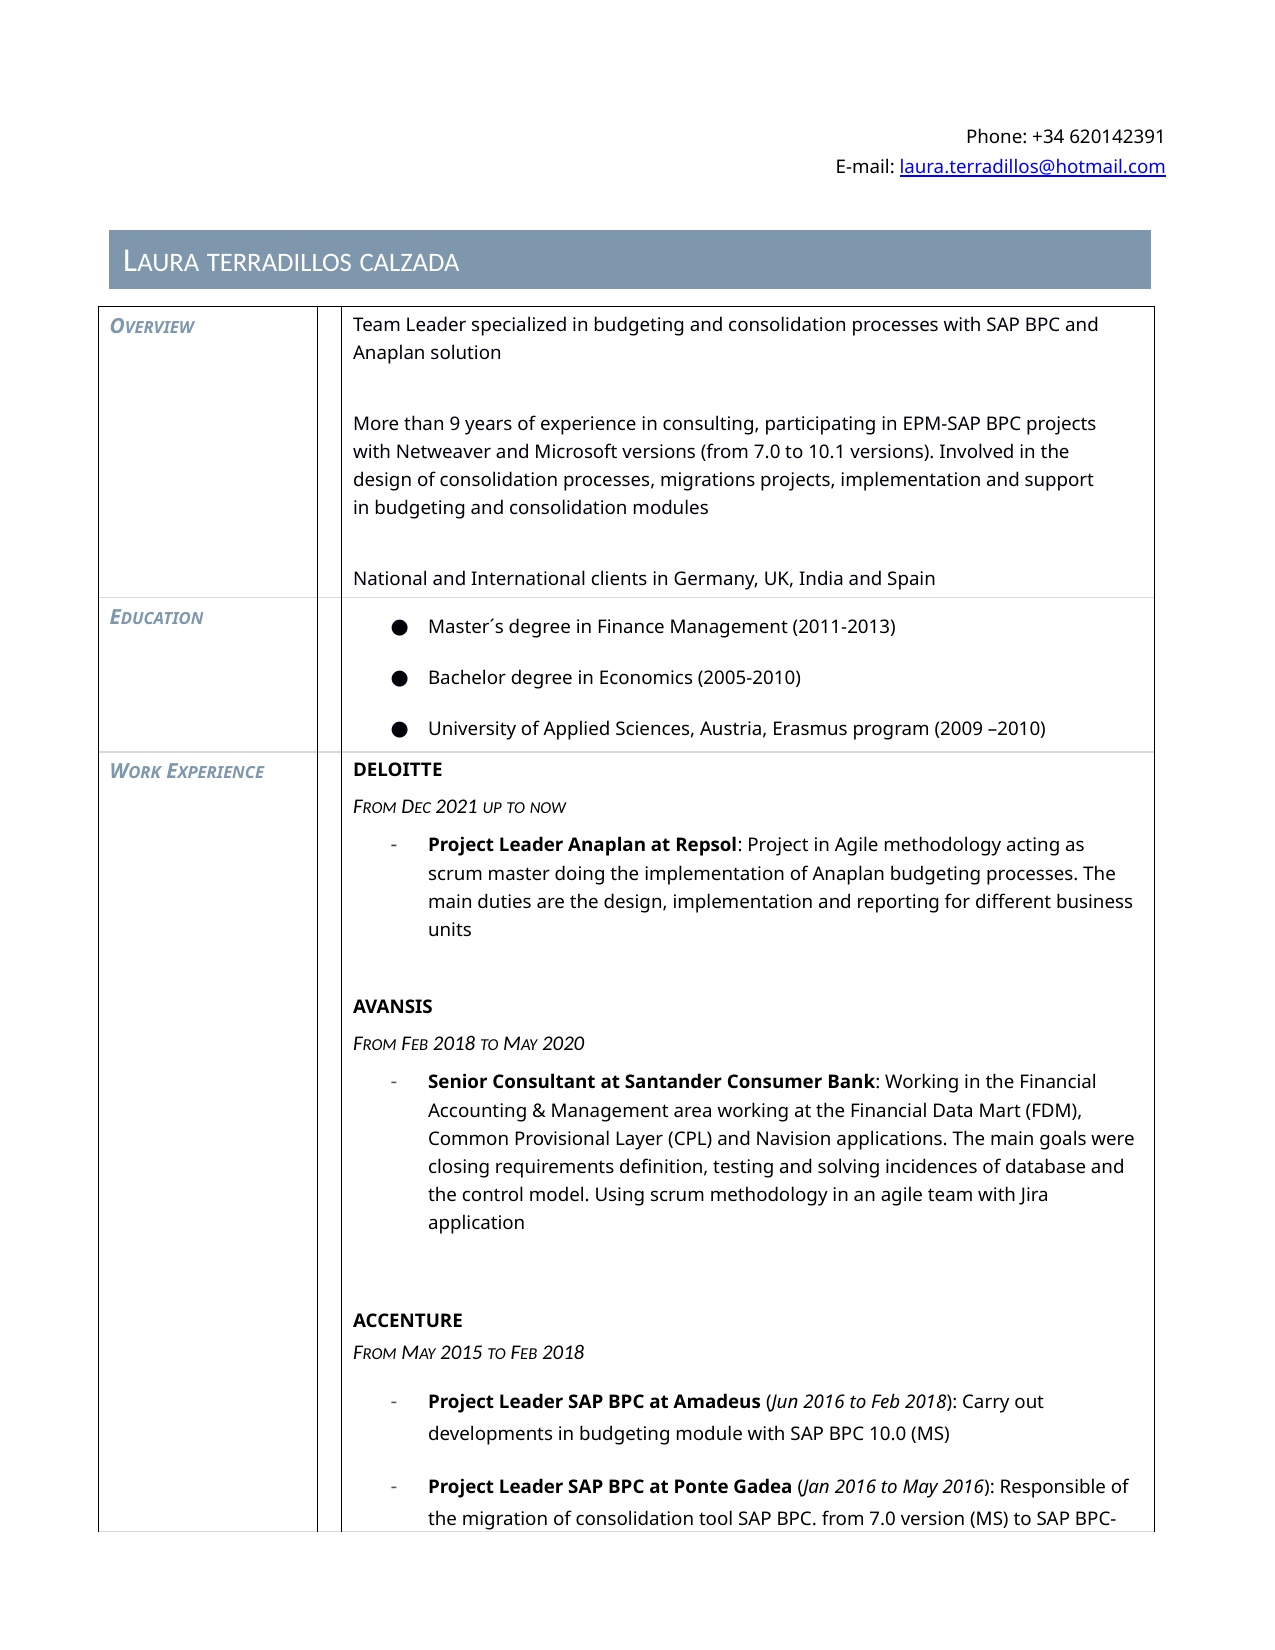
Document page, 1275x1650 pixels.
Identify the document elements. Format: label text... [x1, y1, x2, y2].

table_cell Master´s degree in Finance Management (2011-2013) Bachelor degree in Economics (2005-2010) University of Applied Sciences, Austria, Erasmus program (2009 –2010) [342, 598, 1154, 751]
text Laura terradillos calzada [110, 231, 1149, 288]
table_header Overview [99, 307, 317, 597]
text E-mail: laura.terradillos@hotmail.com [109, 153, 1166, 179]
table_cell [318, 598, 341, 751]
table_cell DELOITTE From Dec 2021 up to now Project Leader Anaplan at Repsol: Project in Agile methodology acting as scrum master doing the implementation of Anaplan budgeting processes. The main duties are the design, implementation and reporting for different business units AVANSIS From Feb 2018 to May 2020 Senior Consultant at Santander Consumer Bank: Working in the Financial Accounting & Management area working at the Financial Data Mart (FDM), Common Provisional Layer (CPL) and Navision applications. The main goals were closing requirements definition, testing and solving incidences of database and the control model. Using scrum methodology in an agile team with Jira application ACCENTURE From May 2015 to Feb 2018 Project Leader SAP BPC at Amadeus (Jun 2016 to Feb 2018): Carry out developments in budgeting module with SAP BPC 10.0 (MS) Project Leader SAP BPC at Ponte Gadea (Jan 2016 to May 2016): Responsible of the migration of consolidation tool SAP BPC. from 7.0 version (MS) to SAP BPC- [342, 753, 1154, 1531]
table_cell Work Experience [99, 753, 317, 1531]
table_cell Education [99, 598, 317, 751]
text Phone: +34 620142391 [109, 124, 1166, 149]
table_header [318, 307, 341, 597]
table_cell [318, 753, 341, 1531]
table_header Team Leader specialized in budgeting and consolidation processes with SAP BPC and Anaplan solution More than 9 years of experience in consulting, participating in EPM-SAP BPC projects with Netweaver and Microsoft versions (from 7.0 to 10.1 versions). Involved in the design of consolidation processes, migrations projects, implementation and support in budgeting and consolidation modules National and International clients in Germany, UK, India and Spain [342, 307, 1154, 597]
